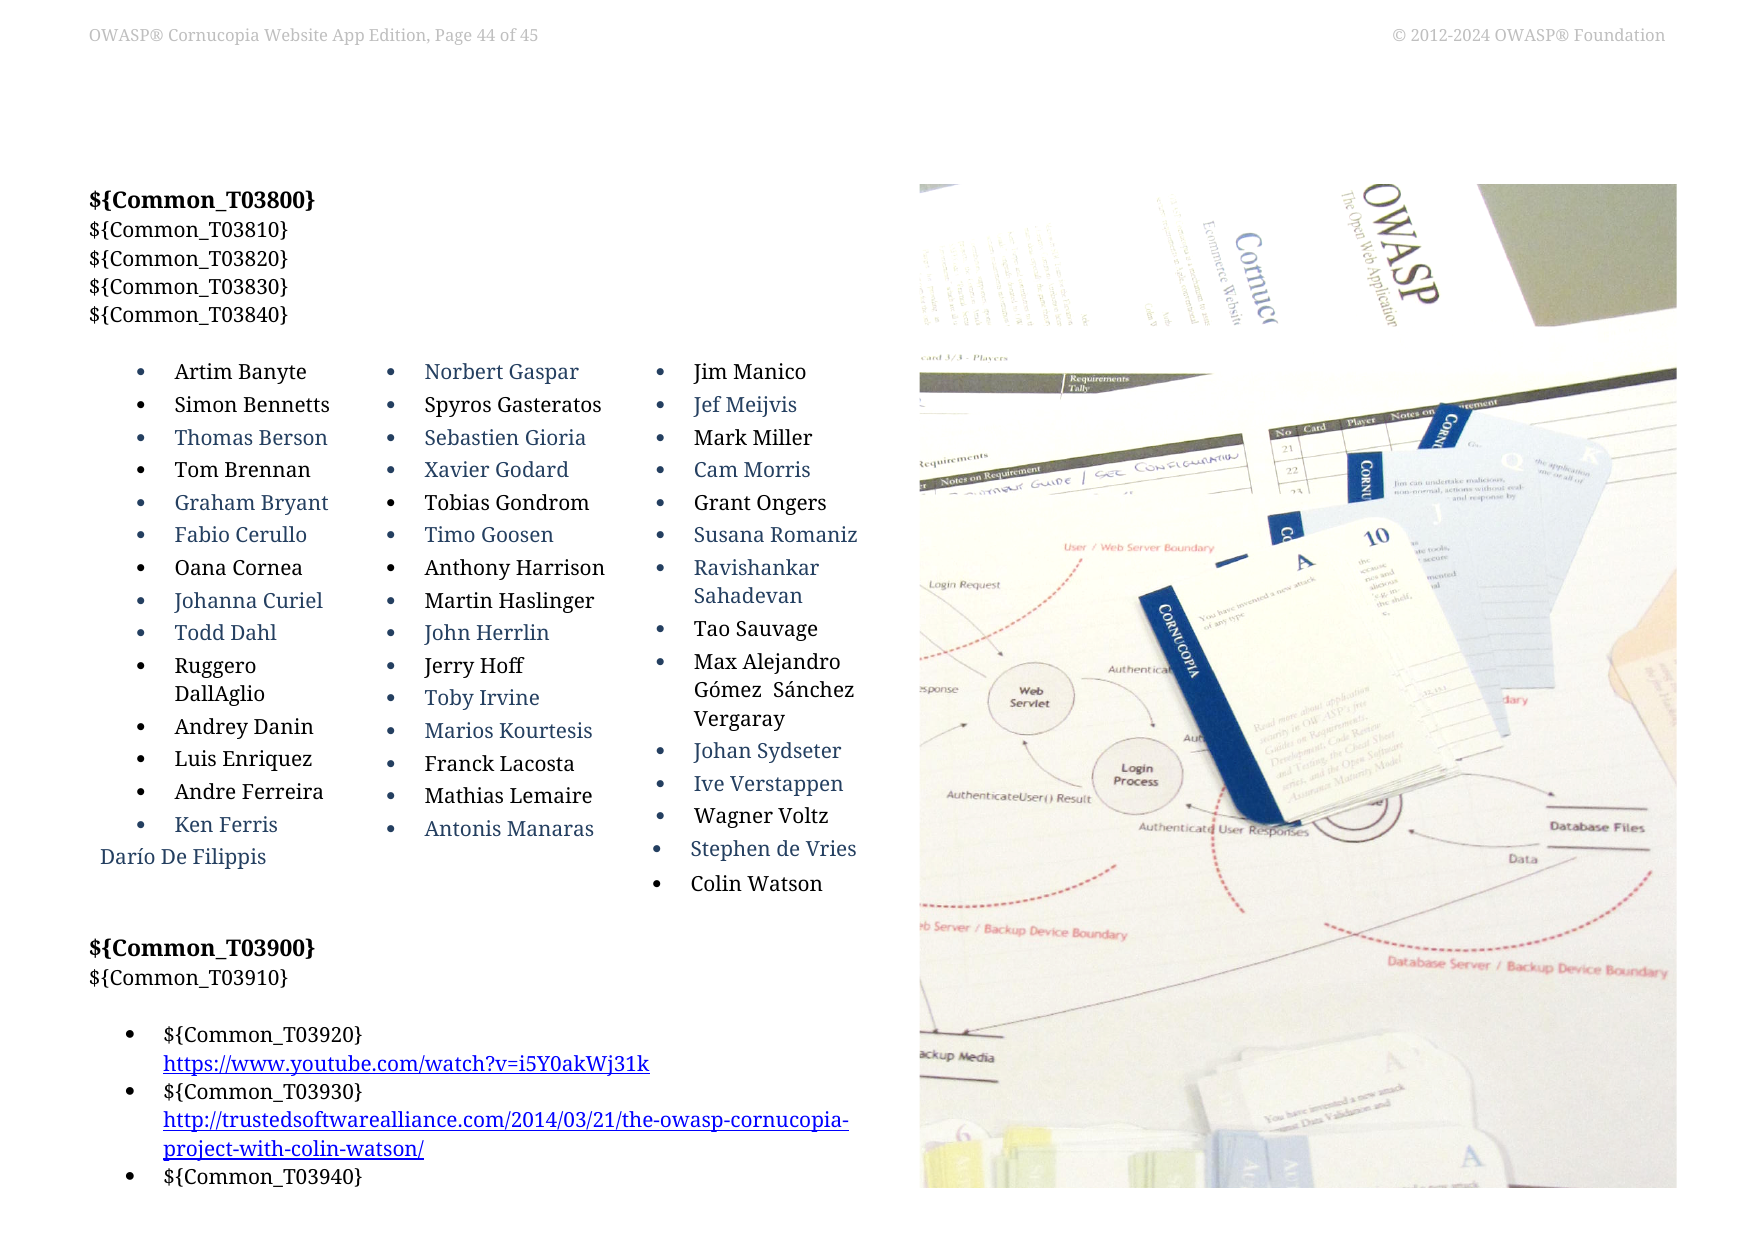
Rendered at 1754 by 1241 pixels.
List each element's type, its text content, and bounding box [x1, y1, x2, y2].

table_header [908, 184, 1677, 1191]
table_header Norbert Gaspar Spyros Gasteratos Sebastien Gioria Xavier Godard Tobias Gondrom Timo Goosen Anthony Harrison Martin Haslinger John Herrlin Jerry Hoff Toby Irvine Marios Kourtesis Franck Lacosta Mathias Lemaire Antonis Manaras [358, 358, 628, 903]
table_header Jim Manico Jef Meijvis Mark Miller Cam Morris Grant Ongers Susana Romaniz Ravishankar Sahadevan Tao Sauvage Max Alejandro Gómez Sánchez Vergaray Johan Sydseter Ive Verstappen Wagner Voltz Stephen de Vries Colin Watson [628, 358, 897, 903]
table_header Artim Banyte Simon Bennetts Thomas Berson Tom Brennan Graham Bryant Fabio Cerullo Oana Cornea Johanna Curiel Todd Dahl Ruggero DallAglio Andrey Danin Luis Enriquez Andre Ferreira Ken Ferris Darío De Filippis [89, 358, 358, 903]
picture [919, 184, 1677, 1188]
table_header ${Common_T03800} ${Common_T03810} ${Common_T03820} ${Common_T03830} ${Common_T03840} ${Common_T03900} ${Common_T03910} ${Common_T03920} https://www.youtube.com/watch?v=i5Y0akWj31k ${Common_T03930} http://trustedsoftwarealliance.com/2014/03/21/the-owasp-cornucopia-project-with-colin-watson/ ${Common_T03940} [78, 184, 908, 1191]
